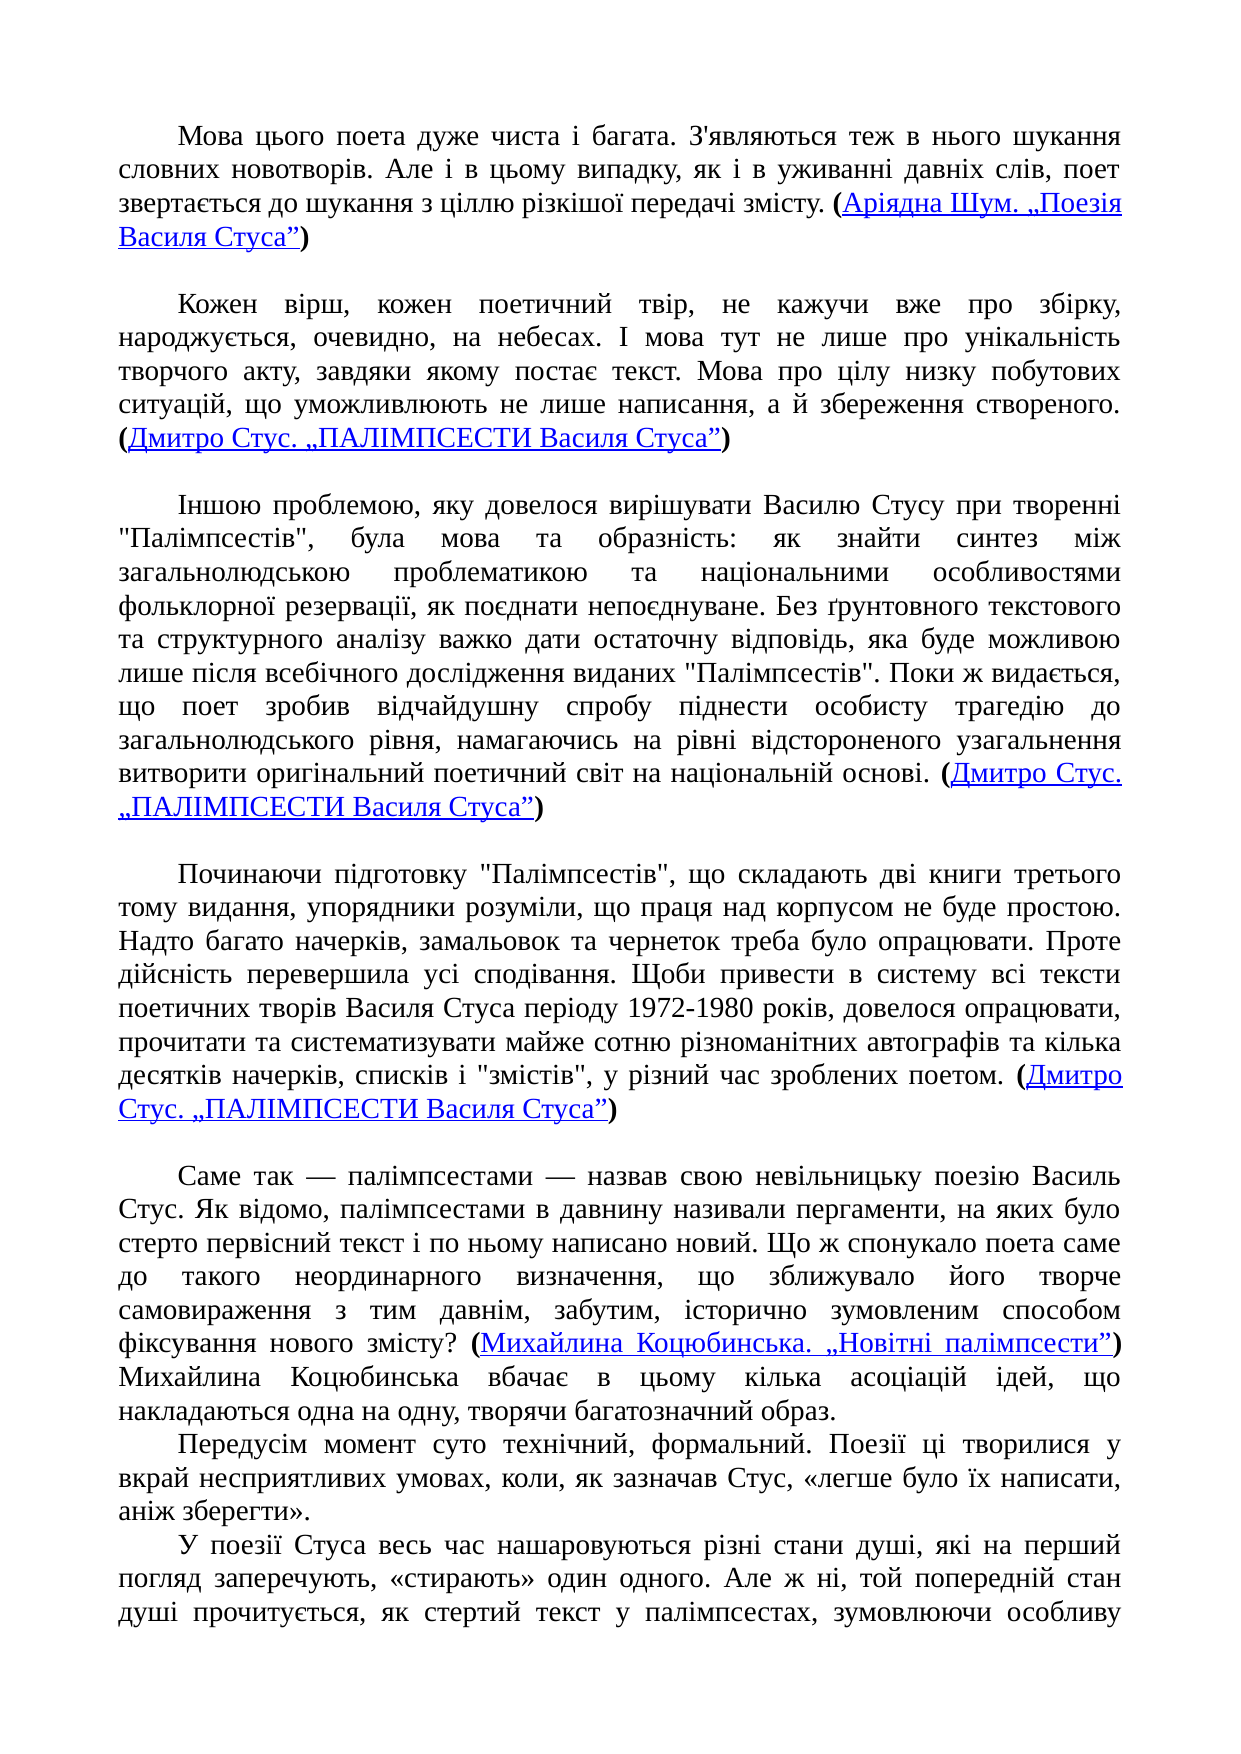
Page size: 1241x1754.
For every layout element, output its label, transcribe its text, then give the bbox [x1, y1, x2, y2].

text Починаючи підготовку "Палімпсестів", що складають дві книги третього тому видання, упорядники розуміли, що праця над корпусом не буде простою. Надто багато начерків, замальовок та чернеток треба було опрацювати. Проте дійсність перевершила усі сподівання. Щоби привести в систему всі тексти поетичних творів Василя Стуса періоду 1972-1980 років, довелося опрацювати, прочитати та систематизувати майже сотню різноманітних автографів та кілька десятків начерків, списків і "змістів", у різний час зроблених поетом. (Дмитро Стус. „ПАЛІМПСЕСТИ Василя Стуса”) [118, 856, 1122, 1124]
text Кожен вірш, кожен поетичний твір, не кажучи вже про збірку, народжується, очевидно, на небесах. І мова тут не лише про унікальність творчого акту, завдяки якому постає текст. Мова про цілу низку побутових ситуацій, що уможливлюють не лише написання, а й збереження створеного. (Дмитро Стус. „ПАЛІМПСЕСТИ Василя Стуса”) [118, 286, 1122, 453]
text Іншою проблемою, яку довелося вирішувати Василю Стусу при творенні "Палімпсестів", була мова та образність: як знайти синтез між загальнолюдською проблематикою та національними особливостями фольклорної резервації, як поєднати непоєднуване. Без ґрунтовного текстового та структурного аналізу важко дати остаточну відповідь, яка буде можливою лише після всебічного дослідження виданих "Палімпсестів". Поки ж видається, що поет зробив відчайдушну спробу піднести особисту трагедію до загальнолюдського рівня, намагаючись на рівні відстороненого узагальнення витворити оригінальний поетичний світ на національній основі. (Дмитро Стус. „ПАЛІМПСЕСТИ Василя Стуса”) [118, 487, 1122, 822]
text Мова цього поета дуже чиста і багата. З'являються теж в нього шукання словних новотворів. Але і в цьому випадку, як і в уживанні давніх слів, поет звертається до шукання з ціллю різкішої передачі змісту. (Аріядна Шум. „Поезія Василя Стуса”) [118, 118, 1122, 252]
text Саме так — палімпсестами — назвав свою невільницьку поезію Василь Стус. Як відомо, палімпсестами в давнину називали пергаменти, на яких було стерто первісний текст і по ньому написано новий. Що ж спонукало поета саме до такого неординарного визначення, що зближувало його творче самовираження з тим давнім, забутим, історично зумовленим способом фіксування нового змісту? (Михайлина Коцюбинська. „Новітні палімпсести”) Михайлина Коцюбинська вбачає в цьому кілька асоціацій ідей, що накладаються одна на одну, творячи багатозначний образ. [118, 1158, 1122, 1426]
text У поезії Стуса весь час нашаровуються різні стани душі, які на перший погляд заперечують, «стирають» один одного. Але ж ні, той попередній стан душі прочитується, як стертий текст у палімпсестах, зумовлюючи особливу [118, 1527, 1122, 1627]
text Передусім момент суто технічний, формальний. Поезії ці творилися у вкрай несприятливих умовах, коли, як зазначав Стус, «легше було їх написати, аніж зберегти». [118, 1426, 1122, 1527]
